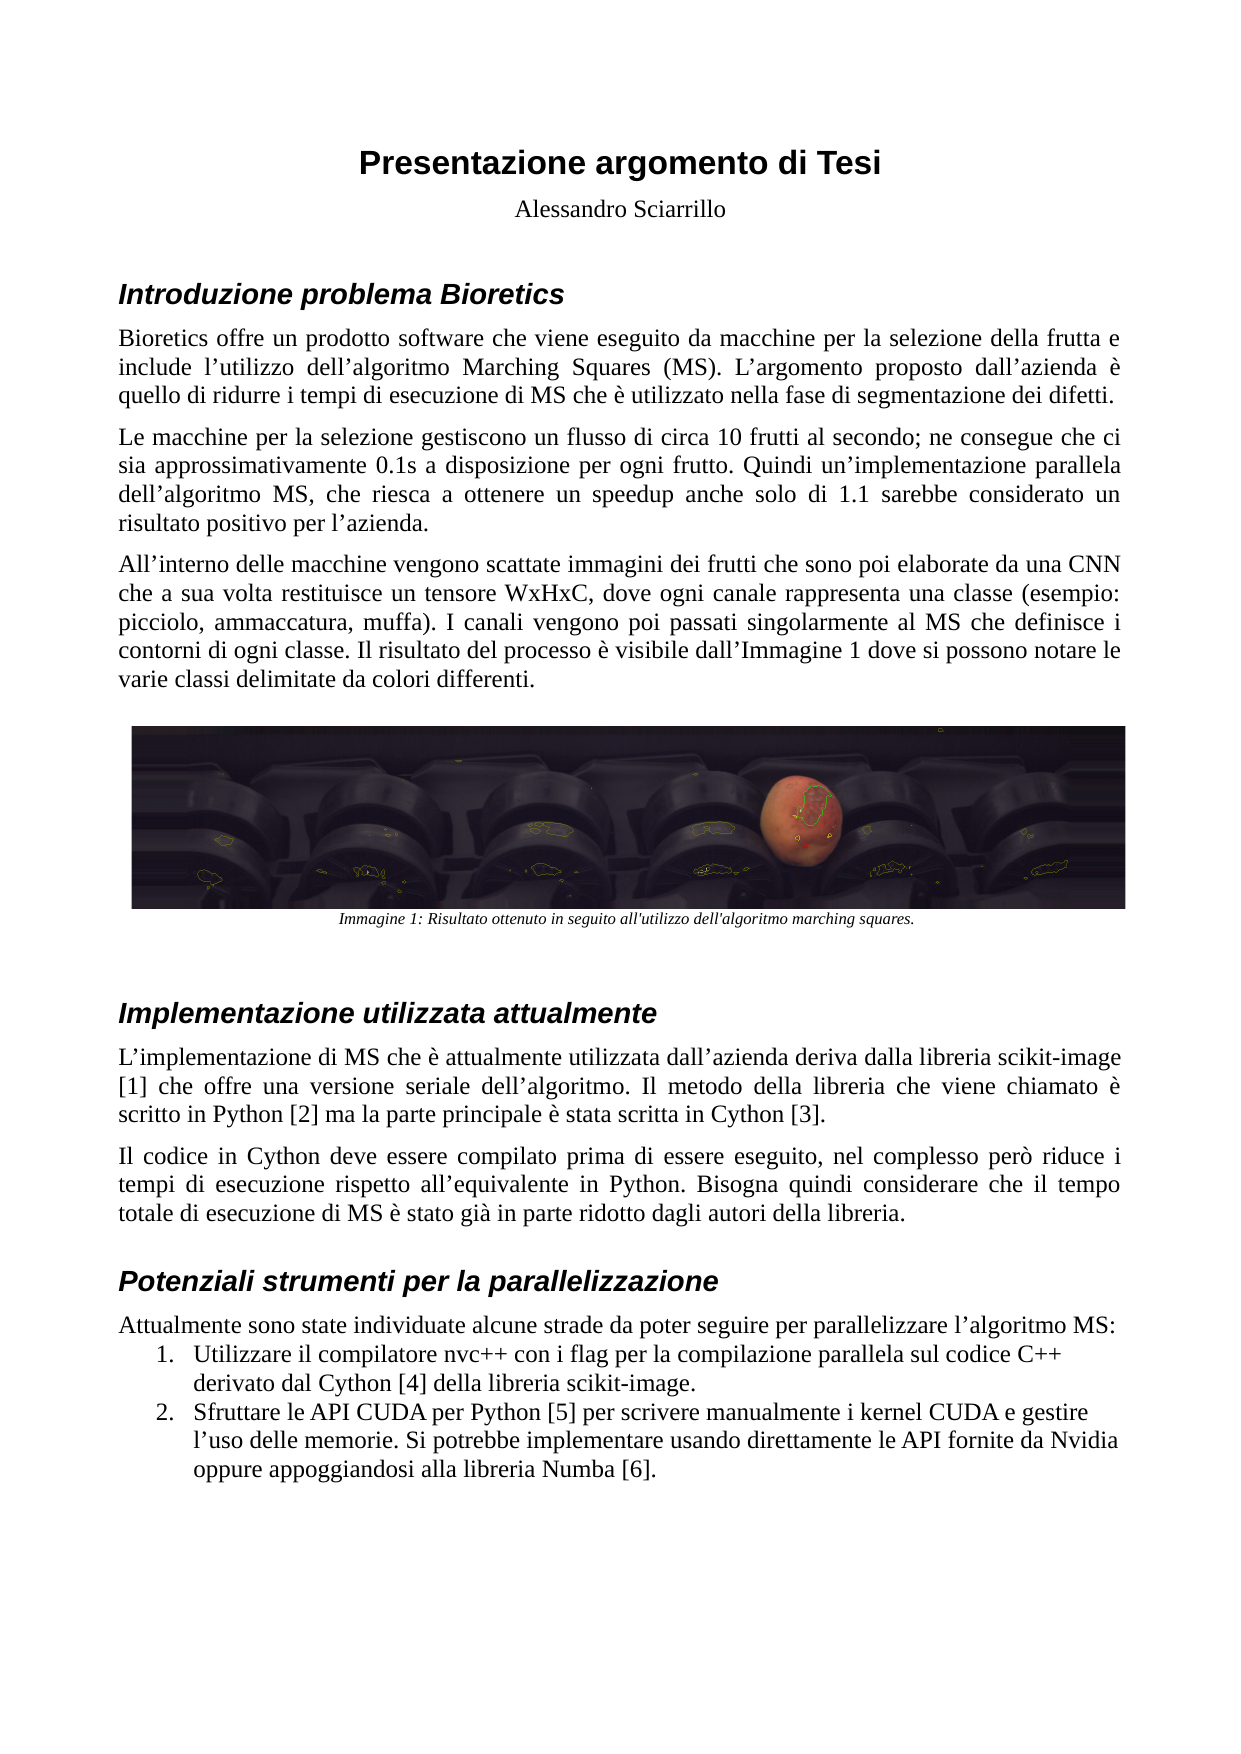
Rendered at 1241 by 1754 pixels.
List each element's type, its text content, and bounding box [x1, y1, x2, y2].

text All’interno delle macchine vengono scattate immagini dei frutti che sono poi elaborate da una CNN che a sua volta restituisce un tensore WxHxC, dove ogni canale rappresenta una classe (esempio: picciolo, ammaccatura, muffa). I canali vengono poi passati singolarmente al MS che definisce i contorni di ogni classe. Il risultato del processo è visibile dall’Immagine 1 dove si possono notare le varie classi delimitate da colori differenti. [118, 549, 1122, 693]
text Alessandro Sciarrillo [118, 194, 1122, 223]
text Immagine 1: Risultato ottenuto in seguito all'utilizzo dell'algoritmo marching squares. [126, 738, 1129, 928]
text L’implementazione di MS che è attualmente utilizzata dall’azienda deriva dalla libreria scikit-image [1] che offre una versione seriale dell’algoritmo. Il metodo della libreria che viene chiamato è scritto in Python [2] ma la parte principale è stata scritta in Cython [3]. [118, 1042, 1122, 1128]
subtitle Presentazione argomento di Tesi [118, 143, 1122, 182]
picture [131, 726, 1126, 909]
subtitle Introduzione problema Bioretics [118, 277, 1122, 310]
text Le macchine per la selezione gestiscono un flusso di circa 10 frutti al secondo; ne consegue che ci sia approssimativamente 0.1s a disposizione per ogni frutto. Quindi un’implementazione parallela dell’algoritmo MS, che riesca a ottenere un speedup anche solo di 1.1 sarebbe considerato un risultato positivo per l’azienda. [118, 422, 1122, 537]
subtitle Potenziali strumenti per la parallelizzazione [118, 1264, 1122, 1298]
text Il codice in Cython deve essere compilato prima di essere eseguito, nel complesso però riduce i tempi di esecuzione rispetto all’equivalente in Python. Bisogna quindi considerare che il tempo totale di esecuzione di MS è stato già in parte ridotto dagli autori della libreria. [118, 1141, 1122, 1227]
text Attualmente sono state individuate alcune strade da poter seguire per parallelizzare l’algoritmo MS: [118, 1311, 1122, 1339]
subtitle Implementazione utilizzata attualmente [118, 996, 1122, 1029]
text Bioretics offre un prodotto software che viene eseguito da macchine per la selezione della frutta e include l’utilizzo dell’algoritmo Marching Squares (MS). L’argomento proposto dall’azienda è quello di ridurre i tempi di esecuzione di MS che è utilizzato nella fase di segmentazione dei difetti. [118, 323, 1122, 409]
list Utilizzare il compilatore nvc++ con i flag per la compilazione parallela sul codice C++ derivato dal Cython [4] della libreria scikit-image. [156, 1339, 1122, 1397]
list Sfruttare le API CUDA per Python [5] per scrivere manualmente i kernel CUDA e gestire l’uso delle memorie. Si potrebbe implementare usando direttamente le API fornite da Nvidia oppure appoggiandosi alla libreria Numba [6]. [156, 1397, 1122, 1483]
